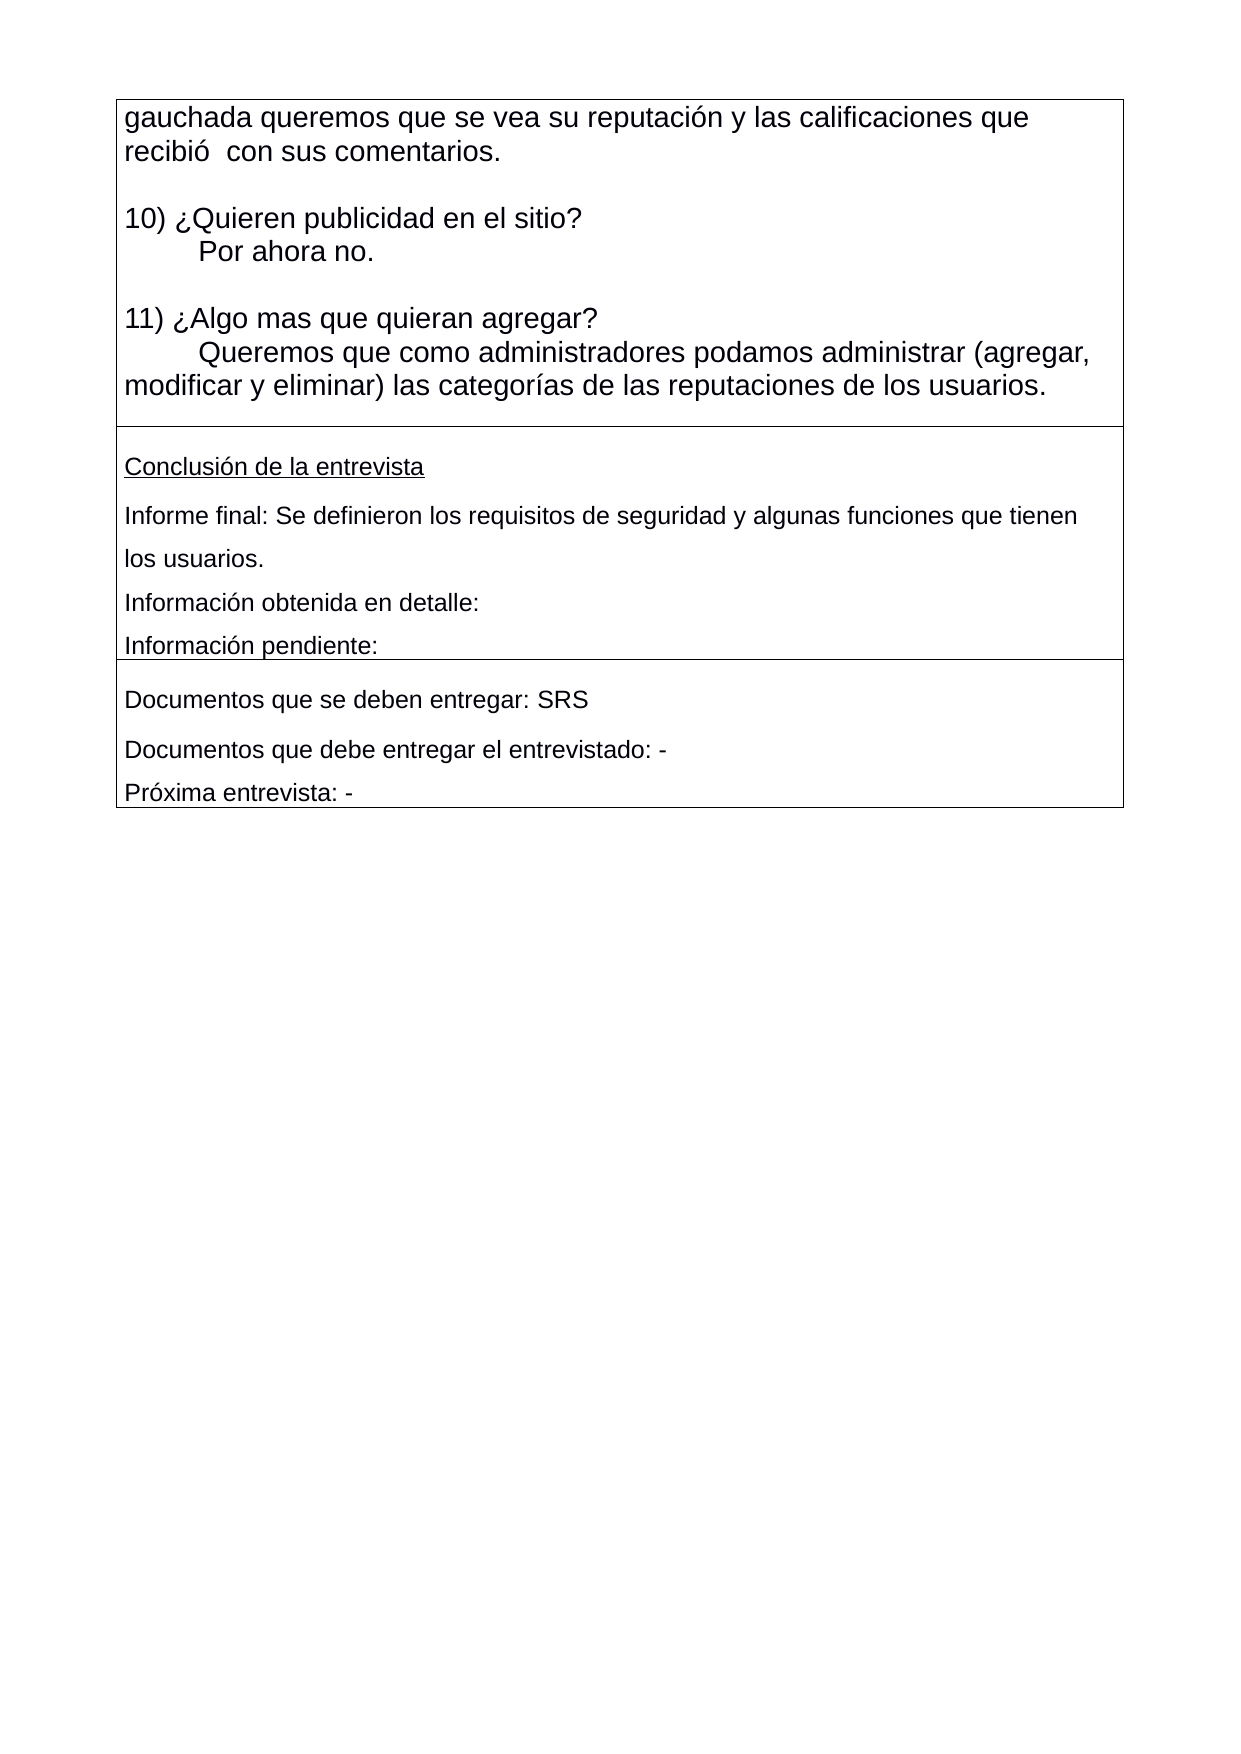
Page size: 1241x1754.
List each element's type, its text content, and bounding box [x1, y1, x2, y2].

table_cell gauchada queremos que se vea su reputación y las calificaciones que recibió con sus comentarios. 10) ¿Quieren publicidad en el sitio? Por ahora no. 11) ¿Algo mas que quieran agregar? Queremos que como administradores podamos administrar (agregar, modificar y eliminar) las categorías de las reputaciones de los usuarios. [117, 100, 1123, 426]
table_cell Documentos que se deben entregar: SRS Documentos que debe entregar el entrevistado: - Próxima entrevista: - [117, 660, 1123, 807]
table_cell Conclusión de la entrevista Informe final: Se definieron los requisitos de seguridad y algunas funciones que tienen los usuarios. Información obtenida en detalle: Información pendiente: [117, 427, 1123, 659]
